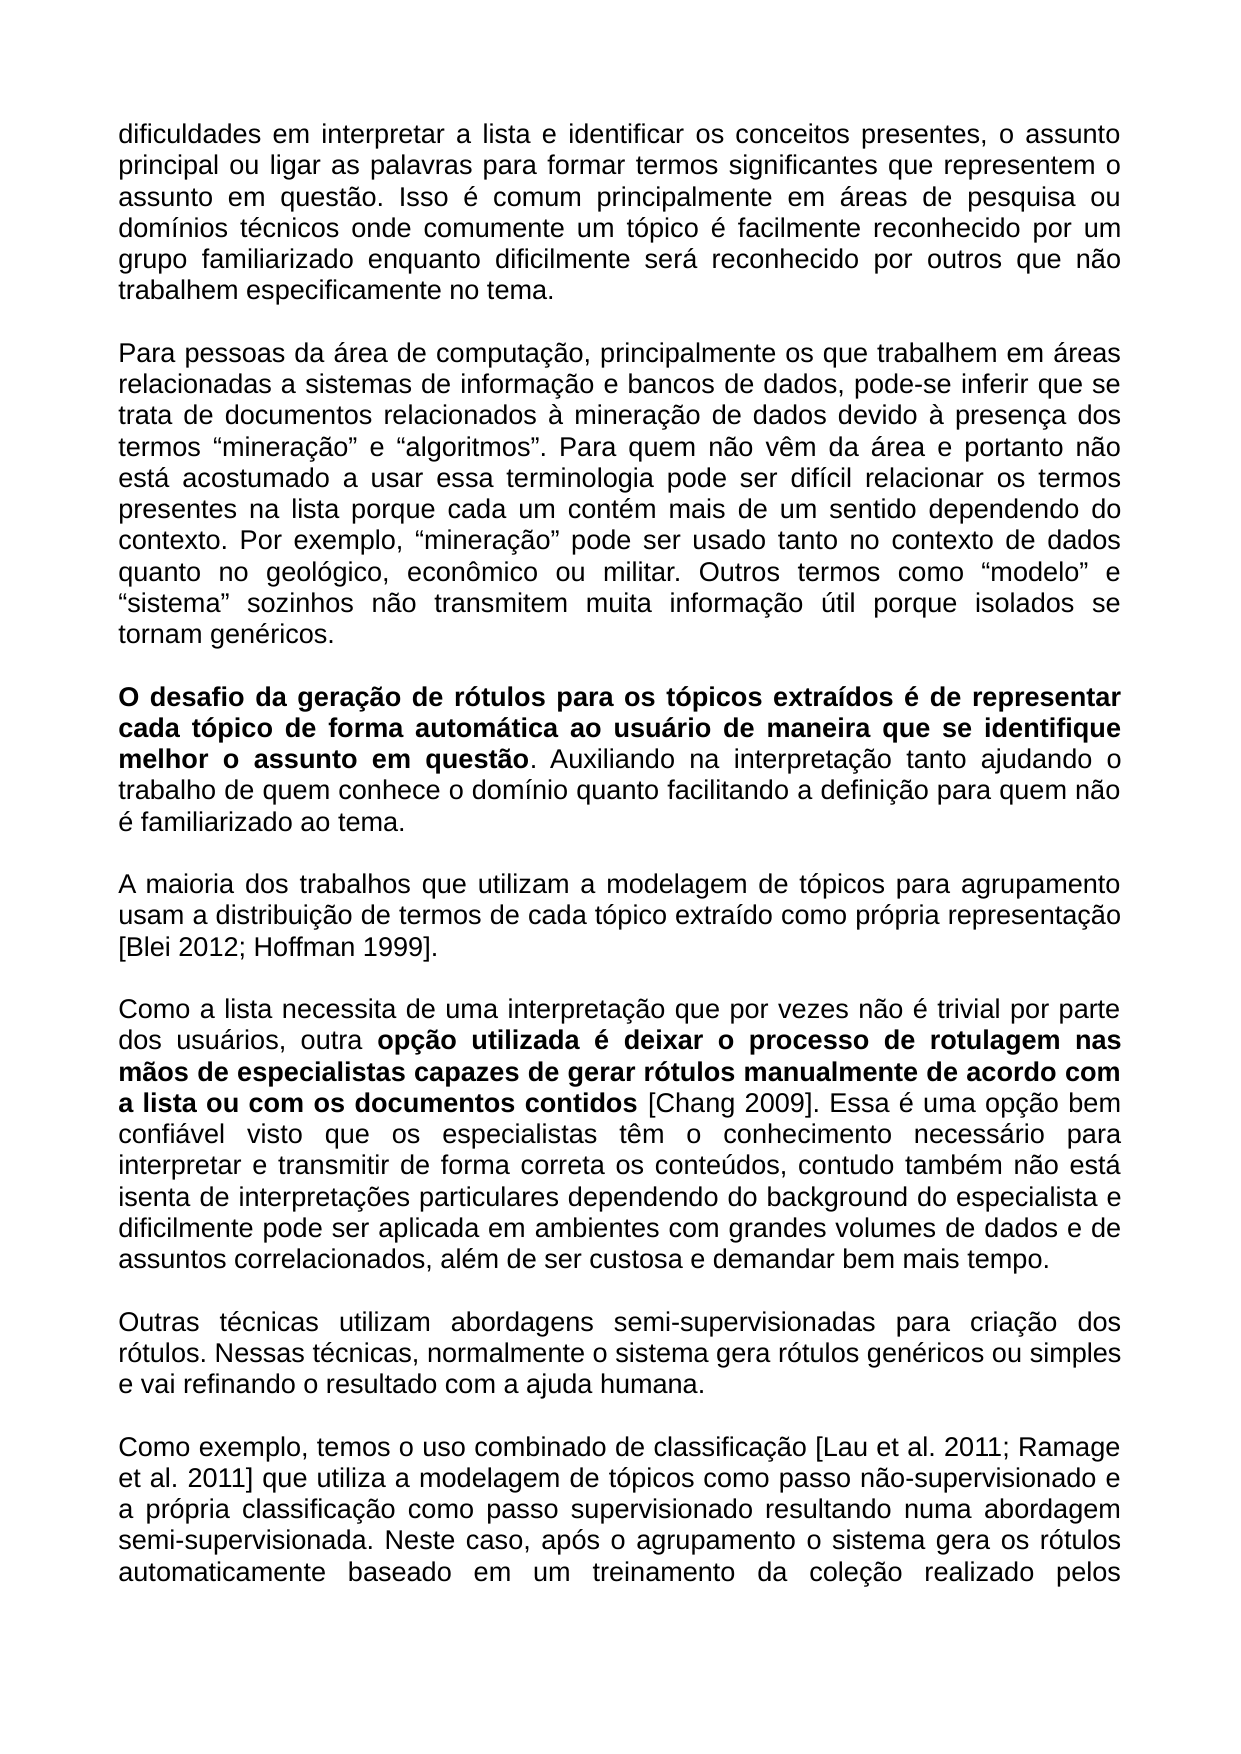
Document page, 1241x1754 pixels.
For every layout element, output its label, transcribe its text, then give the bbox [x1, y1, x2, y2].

text A maioria dos trabalhos que utilizam a modelagem de tópicos para agrupamento usam a distribuição de termos de cada tópico extraído como própria representação [Blei 2012; Hoffman 1999]. [118, 868, 1122, 962]
text Como exemplo, temos o uso combinado de classificação [Lau et al. 2011; Ramage et al. 2011] que utiliza a modelagem de tópicos como passo não-supervisionado e a própria classificação como passo supervisionado resultando numa abordagem semi-supervisionada. Neste caso, após o agrupamento o sistema gera os rótulos automaticamente baseado em um treinamento da coleção realizado pelos [118, 1431, 1122, 1587]
text Como a lista necessita de uma interpretação que por vezes não é trivial por parte dos usuários, outra opção utilizada é deixar o processo de rotulagem nas mãos de especialistas capazes de gerar rótulos manualmente de acordo com a lista ou com os documentos contidos [Chang 2009]. Essa é uma opção bem confiável visto que os especialistas têm o conhecimento necessário para interpretar e transmitir de forma correta os conteúdos, contudo também não está isenta de interpretações particulares dependendo do background do especialista e dificilmente pode ser aplicada em ambientes com grandes volumes de dados e de assuntos correlacionados, além de ser custosa e demandar bem mais tempo. [118, 993, 1122, 1274]
text Outras técnicas utilizam abordagens semi-supervisionadas para criação dos rótulos. Nessas técnicas, normalmente o sistema gera rótulos genéricos ou simples e vai refinando o resultado com a ajuda humana. [118, 1306, 1122, 1399]
text Para pessoas da área de computação, principalmente os que trabalhem em áreas relacionadas a sistemas de informação e bancos de dados, pode-se inferir que se trata de documentos relacionados à mineração de dados devido à presença dos termos “mineração” e “algoritmos”. Para quem não vêm da área e portanto não está acostumado a usar essa terminologia pode ser difícil relacionar os termos presentes na lista porque cada um contém mais de um sentido dependendo do contexto. Por exemplo, “mineração” pode ser usado tanto no contexto de dados quanto no geológico, econômico ou militar. Outros termos como “modelo” e “sistema” sozinhos não transmitem muita informação útil porque isolados se tornam genéricos. [118, 337, 1122, 649]
text dificuldades em interpretar a lista e identificar os conceitos presentes, o assunto principal ou ligar as palavras para formar termos significantes que representem o assunto em questão. Isso é comum principalmente em áreas de pesquisa ou domínios técnicos onde comumente um tópico é facilmente reconhecido por um grupo familiarizado enquanto dificilmente será reconhecido por outros que não trabalhem especificamente no tema. [118, 118, 1122, 306]
text O desafio da geração de rótulos para os tópicos extraídos é de representar cada tópico de forma automática ao usuário de maneira que se identifique melhor o assunto em questão. Auxiliando na interpretação tanto ajudando o trabalho de quem conhece o domínio quanto facilitando a definição para quem não é familiarizado ao tema. [118, 681, 1122, 837]
